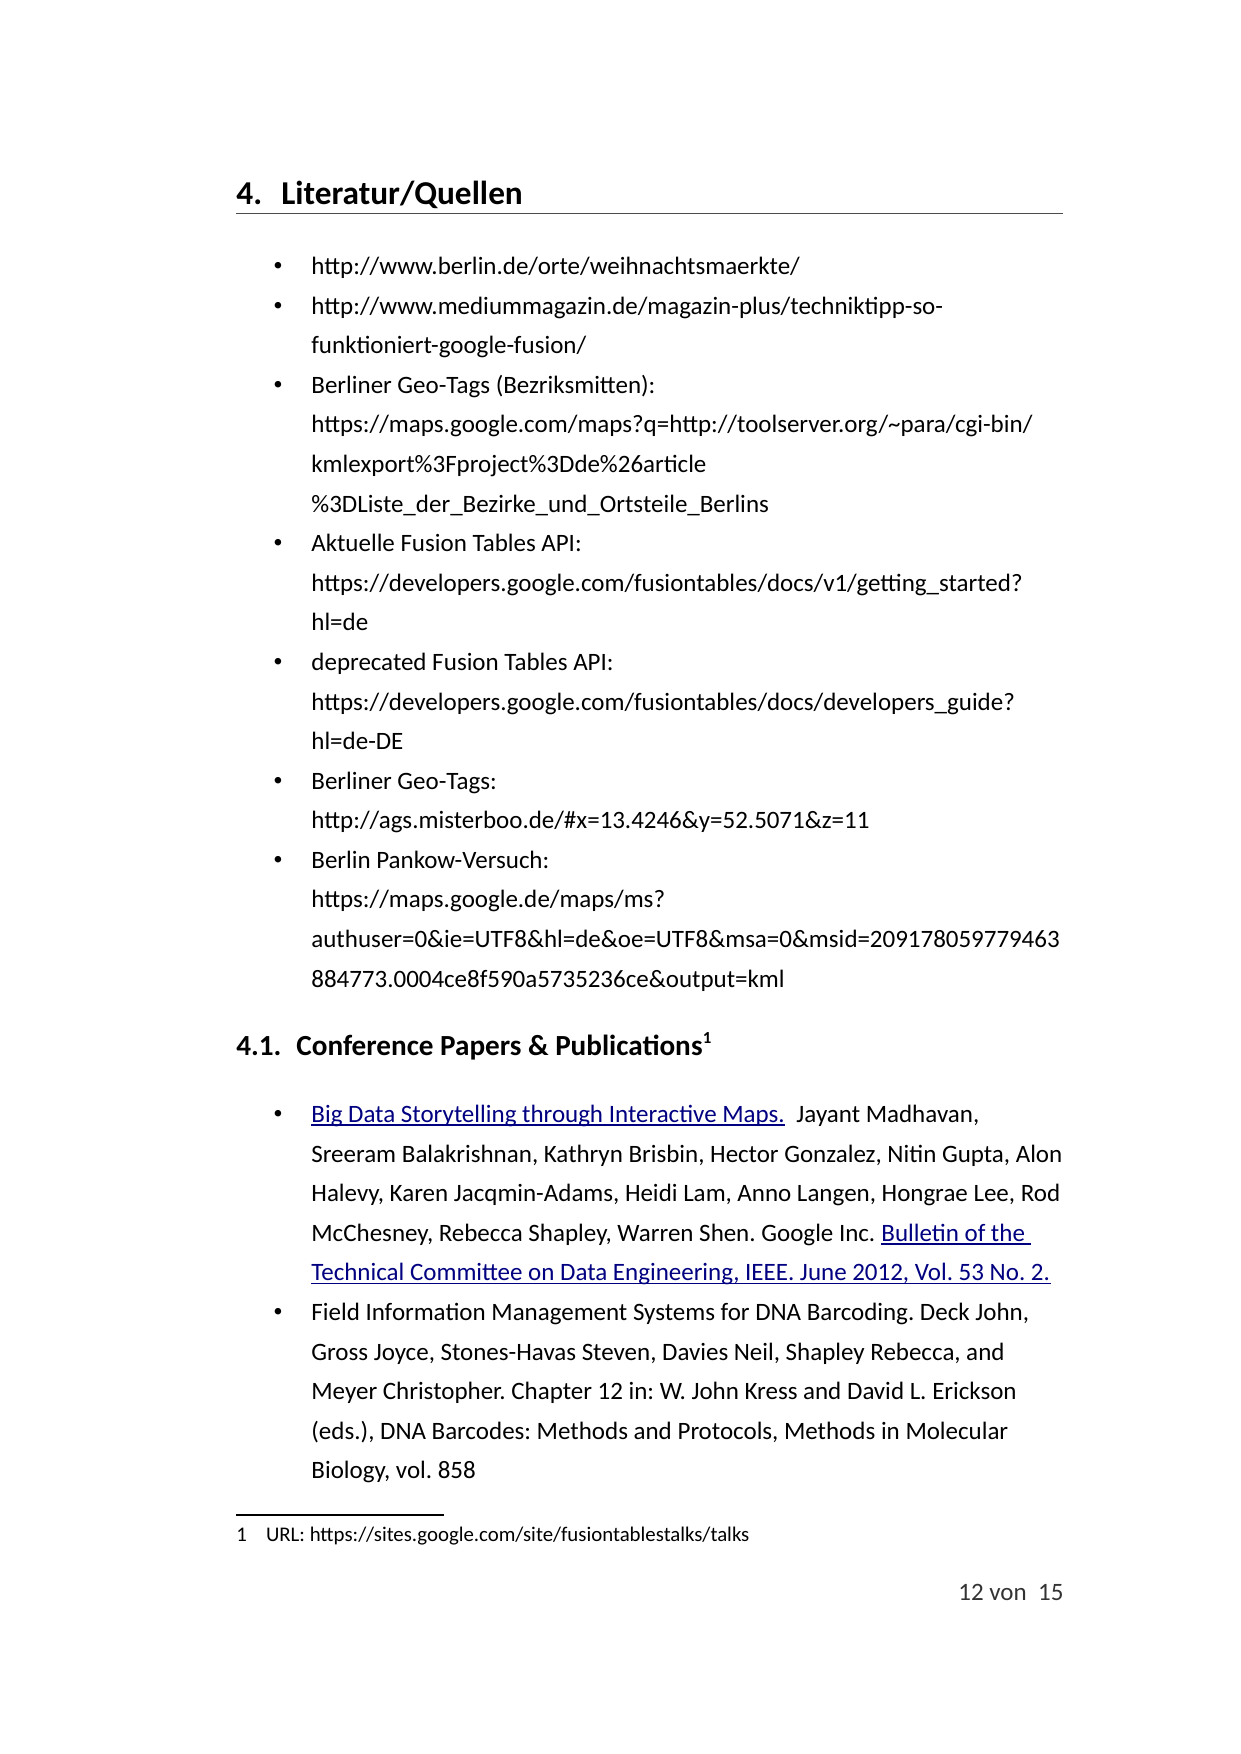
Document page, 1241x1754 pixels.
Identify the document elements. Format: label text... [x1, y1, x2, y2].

list https://developers.google.com/fusiontables/docs/developers_guide?hl=de-DE [274, 686, 1063, 756]
list Berlin Pankow-Versuch: [274, 844, 1063, 874]
subtitle Conference Papers & Publications [236, 1027, 1063, 1063]
list Berliner Geo-Tags: [274, 765, 1063, 795]
list deprecated Fusion Tables API: [274, 646, 1063, 677]
list http://ags.misterboo.de/#x=13.4246&y=52.5071&z=11 [274, 804, 1063, 835]
list https://maps.google.com/maps?q=http://toolserver.org/~para/cgi-bin/kmlexport%3Fproject%3Dde%26article%3DListe_der_Bezirke_und_Ortsteile_Berlins [274, 408, 1063, 518]
subtitle Literatur/Quellen [236, 172, 1063, 213]
list Field Information Management Systems for DNA Barcoding. Deck John, Gross Joyce, Stones-Havas Steven, Davies Neil, Shapley Rebecca, and Meyer Christopher. Chapter 12 in: W. John Kress and David L. Erickson (eds.), DNA Barcodes: Methods and Protocols, Methods in Molecular Biology, vol. 858 [274, 1296, 1063, 1485]
list Aktuelle Fusion Tables API: https://developers.google.com/fusiontables/docs/v1/getting_started?hl=de [274, 527, 1063, 637]
list http://www.mediummagazin.de/magazin-plus/techniktipp-so-funktioniert-google-fusion/ [274, 290, 1063, 360]
list http://www.berlin.de/orte/weihnachtsmaerkte/ [274, 250, 1063, 281]
list Berliner Geo-Tags (Bezriksmitten): [274, 369, 1063, 399]
list https://maps.google.de/maps/ms?authuser=0&ie=UTF8&hl=de&oe=UTF8&msa=0&msid=209178059779463884773.0004ce8f590a5735236ce&output=kml [274, 883, 1063, 993]
list Big Data Storytelling through Interactive Maps. Jayant Madhavan, Sreeram Balakrishnan, Kathryn Brisbin, Hector Gonzalez, Nitin Gupta, Alon Halevy, Karen Jacqmin-Adams, Heidi Lam, Anno Langen, Hongrae Lee, Rod McChesney, Rebecca Shapley, Warren Shen. Google Inc. Bulletin of the Technical Committee on Data Engineering, IEEE. June 2012, Vol. 53 No. 2. [274, 1098, 1063, 1287]
list URL: https://sites.google.com/site/fusiontablestalks/talks [236, 1521, 1063, 1546]
